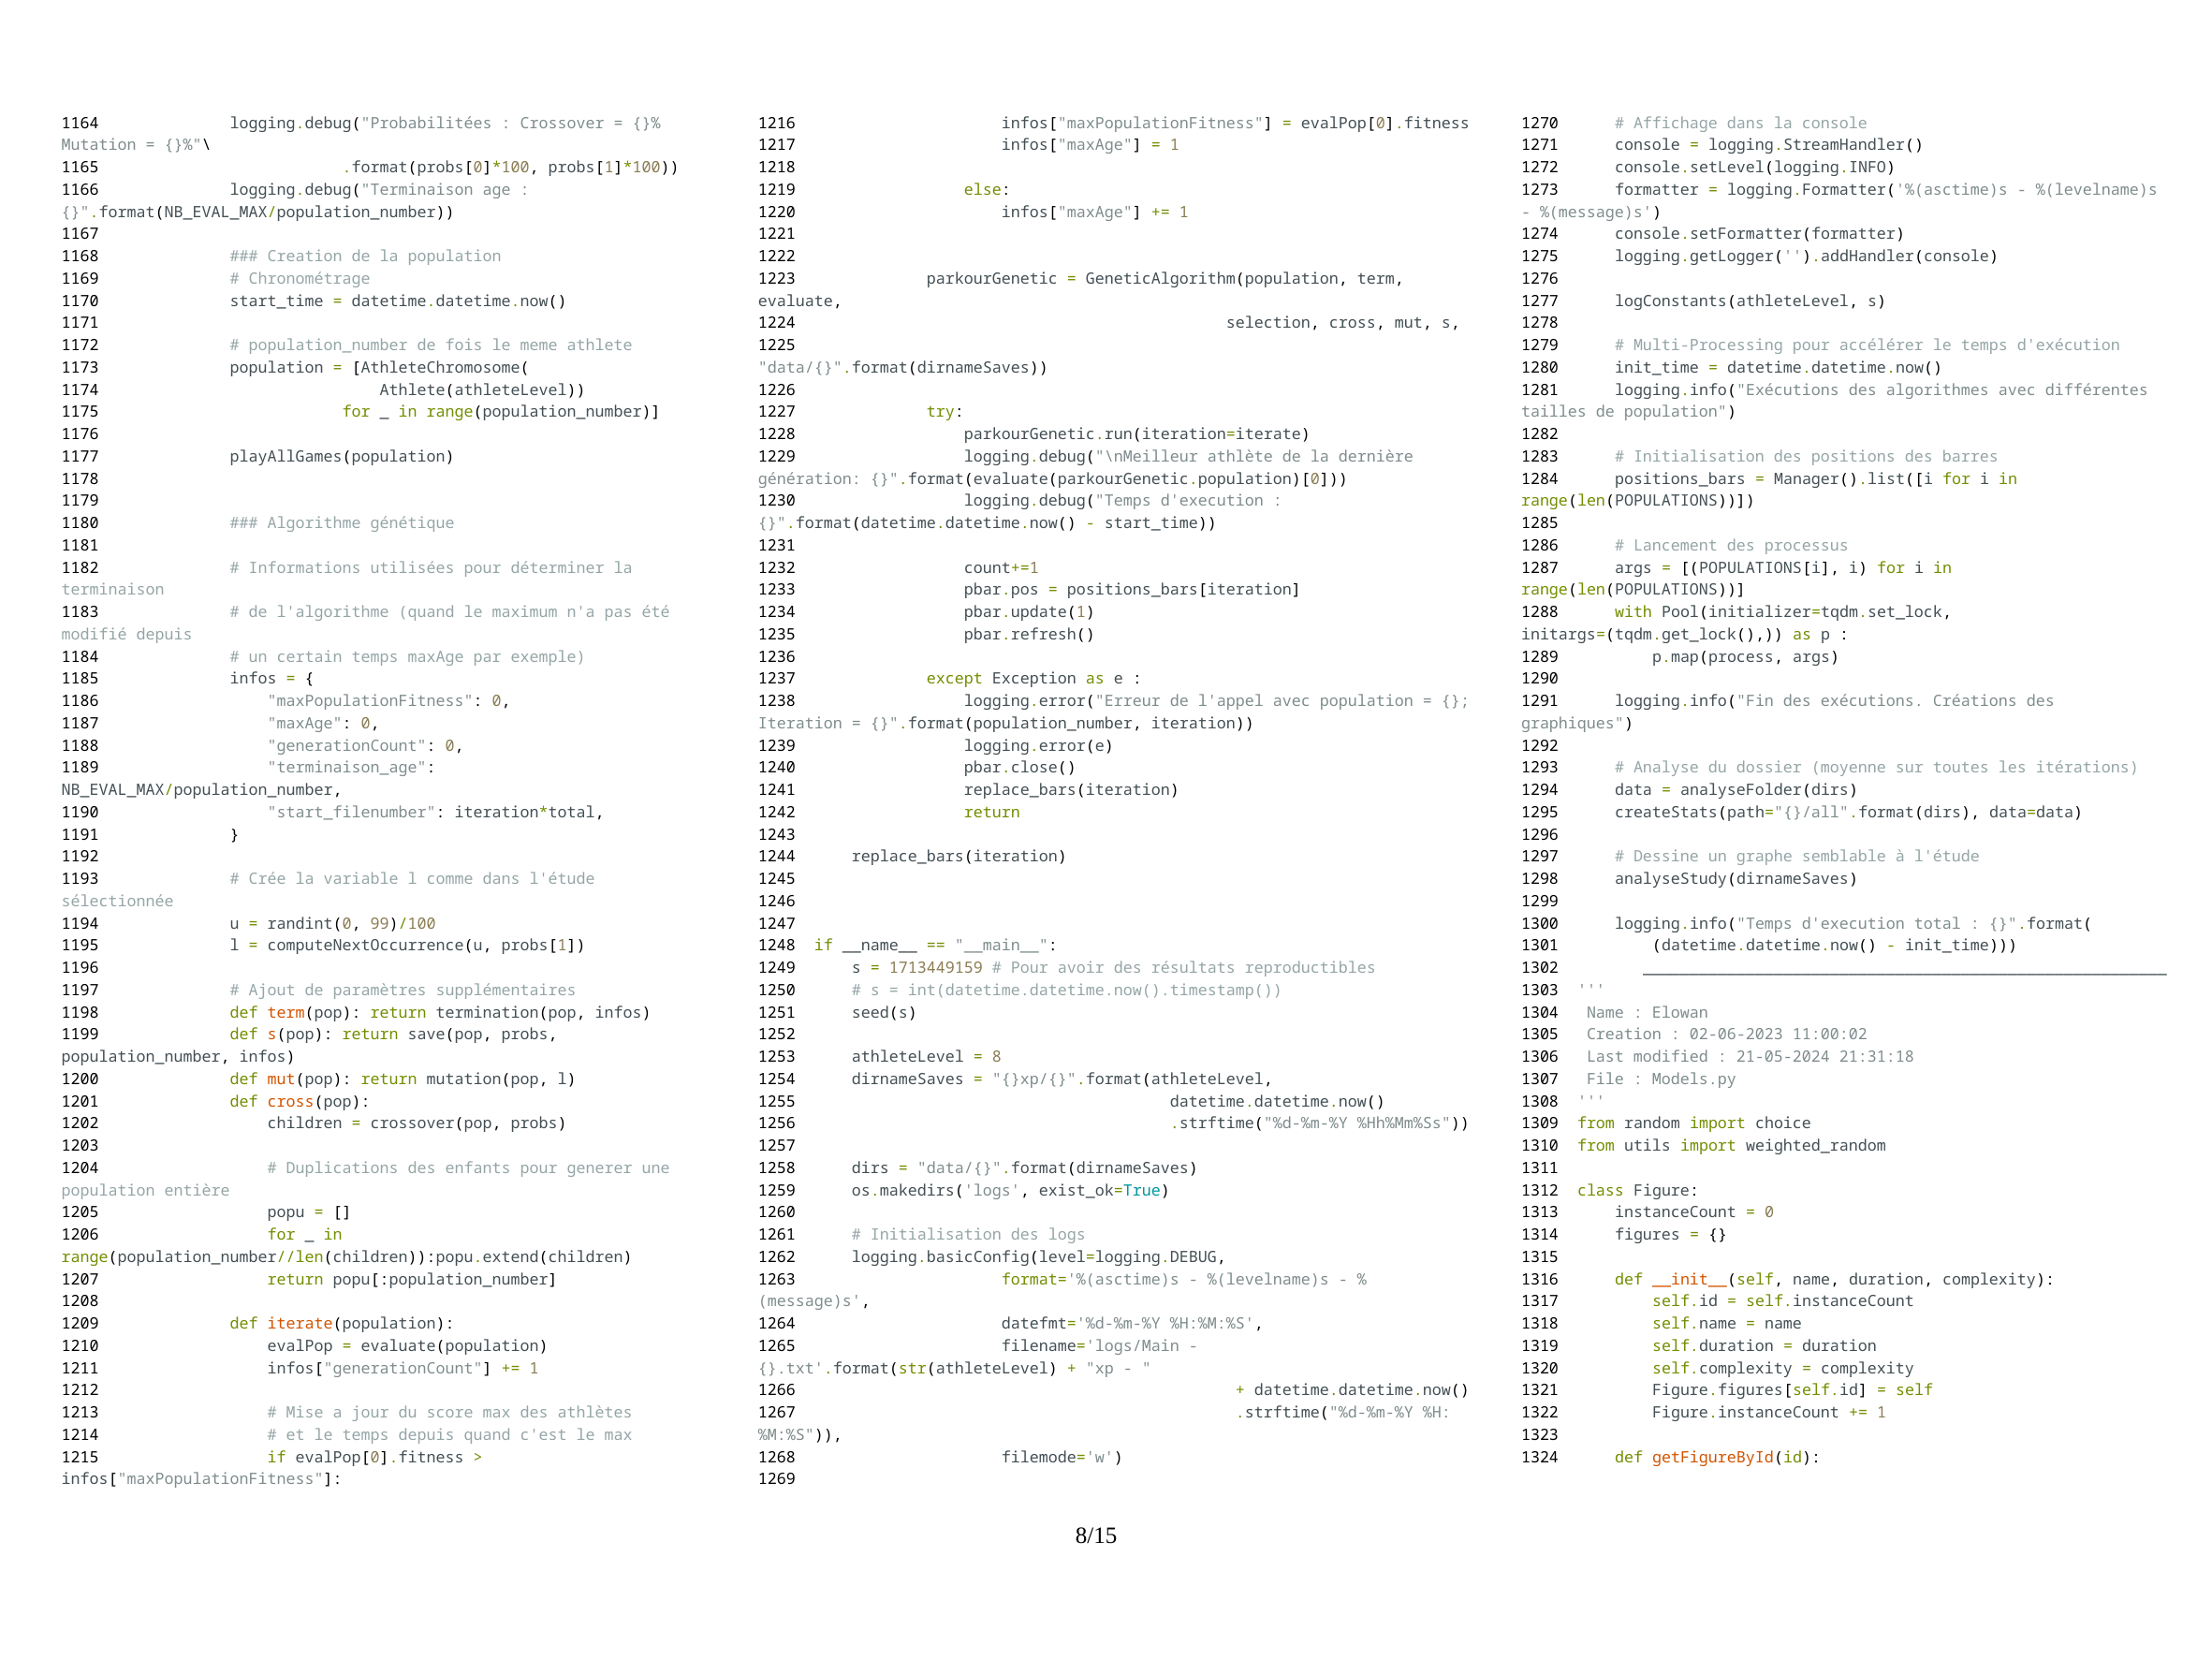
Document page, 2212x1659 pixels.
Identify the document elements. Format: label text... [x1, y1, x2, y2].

text 1284 positions_bars = Manager().list([i for i in range(len(POPULATIONS))]) [1521, 466, 2175, 511]
text 1308 ''' [1521, 1089, 2175, 1111]
text 1171 [61, 311, 706, 333]
text 1214 # et le temps depuis quand c'est le max [61, 1422, 706, 1445]
text 1218 [757, 155, 1472, 177]
text 1290 [1521, 667, 2175, 689]
text 1195 l = computeNextOccurrence(u, probs[1]) [61, 933, 706, 956]
text 1249 s = 1713449159 # Pour avoir des résultats reproductibles [757, 956, 1472, 977]
text 1197 # Ajout de paramètres supplémentaires [61, 977, 706, 1000]
text 1231 [757, 533, 1472, 555]
text 1239 logging.error(e) [757, 733, 1472, 756]
text 1255 datetime.datetime.now() [757, 1089, 1472, 1111]
text 1232 count+=1 [757, 555, 1472, 578]
text 1165 .format(probs[0]*100, probs[1]*100)) [61, 155, 706, 177]
text 1278 [1521, 311, 2175, 333]
text 1316 def __init__(self, name, duration, complexity): [1521, 1267, 2175, 1289]
text 1238 logging.error("Erreur de l'appel avec population = {}; Iteration = {}".format(population_number, iteration)) [757, 689, 1472, 733]
text 1315 [1521, 1244, 2175, 1267]
text 1246 [757, 888, 1472, 911]
text 1287 args = [(POPULATIONS[i], i) for i in range(len(POPULATIONS))] [1521, 555, 2175, 600]
text 1259 os.makedirs('logs', exist_ok=True) [757, 1178, 1472, 1200]
text 1321 Figure.figures[self.id] = self [1521, 1378, 2175, 1401]
text 1254 dirnameSaves = "{}xp/{}".format(athleteLevel, [757, 1066, 1472, 1089]
text 1310 from utils import weighted_random [1521, 1134, 2175, 1155]
text 1233 pbar.pos = positions_bars[iteration] [757, 578, 1472, 600]
text 1271 console = logging.StreamHandler() [1521, 133, 2175, 155]
text 1297 # Dessine un graphe semblable à l'étude [1521, 844, 2175, 867]
text 1199 def s(pop): return save(pop, probs, population_number, infos) [61, 1022, 706, 1066]
text 1320 self.complexity = complexity [1521, 1356, 2175, 1378]
text 1312 class Figure: [1521, 1178, 2175, 1200]
text 1217 infos["maxAge"] = 1 [757, 133, 1472, 155]
text 1318 self.name = name [1521, 1312, 2175, 1333]
text 1248 if __name__ == "__main__": [757, 933, 1472, 956]
text 1263 format='%(asctime)s - %(levelname)s - %(message)s', [757, 1267, 1472, 1312]
text 1242 return [757, 800, 1472, 822]
text 1208 [61, 1289, 706, 1312]
text 1189 "terminaison_age": NB_EVAL_MAX/population_number, [61, 756, 706, 800]
text 1211 infos["generationCount"] += 1 [61, 1356, 706, 1378]
text 1261 # Initialisation des logs [757, 1223, 1472, 1244]
text 1204 # Duplications des enfants pour generer une population entière [61, 1155, 706, 1200]
text 1229 logging.debug("\nMeilleur athlète de la dernière génération: {}".format(evaluate(parkourGenetic.population)[0])) [757, 444, 1472, 489]
text 1224 selection, cross, mut, s, [757, 311, 1472, 333]
text 1289 p.map(process, args) [1521, 644, 2175, 667]
text 1247 [757, 911, 1472, 933]
text 1292 [1521, 733, 2175, 756]
text 1306 Last modified : 21-05-2024 21:31:18 [1521, 1045, 2175, 1066]
text 1210 evalPop = evaluate(population) [61, 1333, 706, 1356]
text 1181 [61, 533, 706, 555]
text 1294 data = analyseFolder(dirs) [1521, 778, 2175, 800]
text 1298 analyseStudy(dirnameSaves) [1521, 867, 2175, 888]
text 1228 parkourGenetic.run(iteration=iterate) [757, 422, 1472, 444]
text 1179 [61, 489, 706, 511]
text 1273 formatter = logging.Formatter('%(asctime)s - %(levelname)s - %(message)s') [1521, 177, 2175, 222]
text 1186 "maxPopulationFitness": 0, [61, 689, 706, 711]
text 1258 dirs = "data/{}".format(dirnameSaves) [757, 1155, 1472, 1178]
text 1194 u = randint(0, 99)/100 [61, 911, 706, 933]
text 1182 # Informations utilisées pour déterminer la terminaison [61, 555, 706, 600]
text 1264 datefmt='%d-%m-%Y %H:%M:%S', [757, 1312, 1472, 1333]
text 1285 [1521, 511, 2175, 533]
text 1281 logging.info("Exécutions des algorithmes avec différentes tailles de population") [1521, 377, 2175, 422]
text 1275 logging.getLogger('').addHandler(console) [1521, 244, 2175, 266]
text 1241 replace_bars(iteration) [757, 778, 1472, 800]
text 1178 [61, 466, 706, 489]
text 1250 # s = int(datetime.datetime.now().timestamp()) [757, 977, 1472, 1000]
text 1174 Athlete(athleteLevel)) [61, 377, 706, 400]
text 1305 Creation : 02-06-2023 11:00:02 [1521, 1022, 2175, 1045]
text 1198 def term(pop): return termination(pop, infos) [61, 1000, 706, 1022]
text 1184 # un certain temps maxAge par exemple) [61, 644, 706, 667]
text 1268 filemode='w') [757, 1445, 1472, 1467]
text 1213 # Mise a jour du score max des athlètes [61, 1401, 706, 1422]
text 1209 def iterate(population): [61, 1312, 706, 1333]
text 1267 .strftime("%d-%m-%Y %H:%M:%S")), [757, 1401, 1472, 1445]
text 1188 "generationCount": 0, [61, 733, 706, 756]
text 1303 ''' [1521, 977, 2175, 1000]
text 1230 logging.debug("Temps d'execution : {}".format(datetime.datetime.now() - start_time)) [757, 489, 1472, 533]
text 1286 # Lancement des processus [1521, 533, 2175, 555]
text 1167 [61, 222, 706, 244]
text 1183 # de l'algorithme (quand le maximum n'a pas été modifié depuis [61, 600, 706, 644]
text 1270 # Affichage dans la console [1521, 110, 2175, 133]
text 1180 ### Algorithme génétique [61, 511, 706, 533]
text 1319 self.duration = duration [1521, 1333, 2175, 1356]
text 1262 logging.basicConfig(level=logging.DEBUG, [757, 1244, 1472, 1267]
text 1202 children = crossover(pop, probs) [61, 1111, 706, 1134]
text 1296 [1521, 822, 2175, 844]
text 1282 [1521, 422, 2175, 444]
text 1276 [1521, 266, 2175, 288]
text 1299 [1521, 888, 2175, 911]
text 1216 infos["maxPopulationFitness"] = evalPop[0].fitness [757, 110, 1472, 133]
text 1219 else: [757, 177, 1472, 199]
text 1172 # population_number de fois le meme athlete [61, 333, 706, 355]
text 1226 [757, 377, 1472, 400]
text 1322 Figure.instanceCount += 1 [1521, 1401, 2175, 1422]
text 1300 logging.info("Temps d'execution total : {}".format( [1521, 911, 2175, 933]
text 1237 except Exception as e : [757, 667, 1472, 689]
text 1253 athleteLevel = 8 [757, 1045, 1472, 1066]
text 1215 if evalPop[0].fitness > infos["maxPopulationFitness"]: [61, 1445, 706, 1490]
text 1234 pbar.update(1) [757, 600, 1472, 622]
text 1274 console.setFormatter(formatter) [1521, 222, 2175, 244]
text 1223 parkourGenetic = GeneticAlgorithm(population, term, evaluate, [757, 266, 1472, 311]
text 1225 "data/{}".format(dirnameSaves)) [757, 333, 1472, 377]
text 1185 infos = { [61, 667, 706, 689]
text 1212 [61, 1378, 706, 1401]
text 1169 # Chronométrage [61, 266, 706, 288]
text 1201 def cross(pop): [61, 1089, 706, 1111]
text 1222 [757, 244, 1472, 266]
text 1220 infos["maxAge"] += 1 [757, 199, 1472, 222]
text 1324 def getFigureById(id): [1521, 1445, 2175, 1467]
text 1176 [61, 422, 706, 444]
text 1173 population = [AthleteChromosome( [61, 355, 706, 377]
text 1307 File : Models.py [1521, 1066, 2175, 1089]
text 1221 [757, 222, 1472, 244]
text 1304 Name : Elowan [1521, 1000, 2175, 1022]
text 1193 # Crée la variable l comme dans l'étude sélectionnée [61, 867, 706, 911]
text 1251 seed(s) [757, 1000, 1472, 1022]
text 1235 pbar.refresh() [757, 622, 1472, 644]
text 1170 start_time = datetime.datetime.now() [61, 288, 706, 311]
text 1192 [61, 844, 706, 867]
text 1280 init_time = datetime.datetime.now() [1521, 355, 2175, 377]
text 1187 "maxAge": 0, [61, 711, 706, 733]
text 1269 [757, 1467, 1472, 1490]
text 1175 for _ in range(population_number)] [61, 400, 706, 422]
text 1288 with Pool(initializer=tqdm.set_lock, initargs=(tqdm.get_lock(),)) as p : [1521, 600, 2175, 644]
text 1252 [757, 1022, 1472, 1045]
text 1323 [1521, 1422, 2175, 1445]
text 1302 ________________________________________________________ [1521, 956, 2175, 977]
text 1244 replace_bars(iteration) [757, 844, 1472, 867]
text 1207 return popu[:population_number] [61, 1267, 706, 1289]
text 1240 pbar.close() [757, 756, 1472, 778]
text 1257 [757, 1134, 1472, 1155]
text 1311 [1521, 1155, 2175, 1178]
text 1309 from random import choice [1521, 1111, 2175, 1134]
text 1166 logging.debug("Terminaison age : {}".format(NB_EVAL_MAX/population_number)) [61, 177, 706, 222]
text 1205 popu = [] [61, 1200, 706, 1223]
text 1277 logConstants(athleteLevel, s) [1521, 288, 2175, 311]
text 1293 # Analyse du dossier (moyenne sur toutes les itérations) [1521, 756, 2175, 778]
text 1256 .strftime("%d-%m-%Y %Hh%Mm%Ss")) [757, 1111, 1472, 1134]
text 1200 def mut(pop): return mutation(pop, l) [61, 1066, 706, 1089]
text 1236 [757, 644, 1472, 667]
text 1177 playAllGames(population) [61, 444, 706, 466]
text 1291 logging.info("Fin des exécutions. Créations des graphiques") [1521, 689, 2175, 733]
text 1279 # Multi-Processing pour accélérer le temps d'exécution [1521, 333, 2175, 355]
text 1314 figures = {} [1521, 1223, 2175, 1244]
text 1266 + datetime.datetime.now() [757, 1378, 1472, 1401]
text 1260 [757, 1200, 1472, 1223]
text 1164 logging.debug("Probabilitées : Crossover = {}% Mutation = {}%"\ [61, 110, 706, 155]
text 1317 self.id = self.instanceCount [1521, 1289, 2175, 1312]
text 1243 [757, 822, 1472, 844]
text 1168 ### Creation de la population [61, 244, 706, 266]
text 1295 createStats(path="{}/all".format(dirs), data=data) [1521, 800, 2175, 822]
text 1301 (datetime.datetime.now() - init_time))) [1521, 933, 2175, 956]
text 1283 # Initialisation des positions des barres [1521, 444, 2175, 466]
text 1196 [61, 956, 706, 977]
text 1190 "start_filenumber": iteration*total, [61, 800, 706, 822]
text 1245 [757, 867, 1472, 888]
text 1206 for _ in range(population_number//len(children)):popu.extend(children) [61, 1223, 706, 1267]
text 1313 instanceCount = 0 [1521, 1200, 2175, 1223]
text 1203 [61, 1134, 706, 1155]
text 1265 filename='logs/Main - {}.txt'.format(str(athleteLevel) + "xp - " [757, 1333, 1472, 1378]
text 1191 } [61, 822, 706, 844]
text 1227 try: [757, 400, 1472, 422]
text 1272 console.setLevel(logging.INFO) [1521, 155, 2175, 177]
